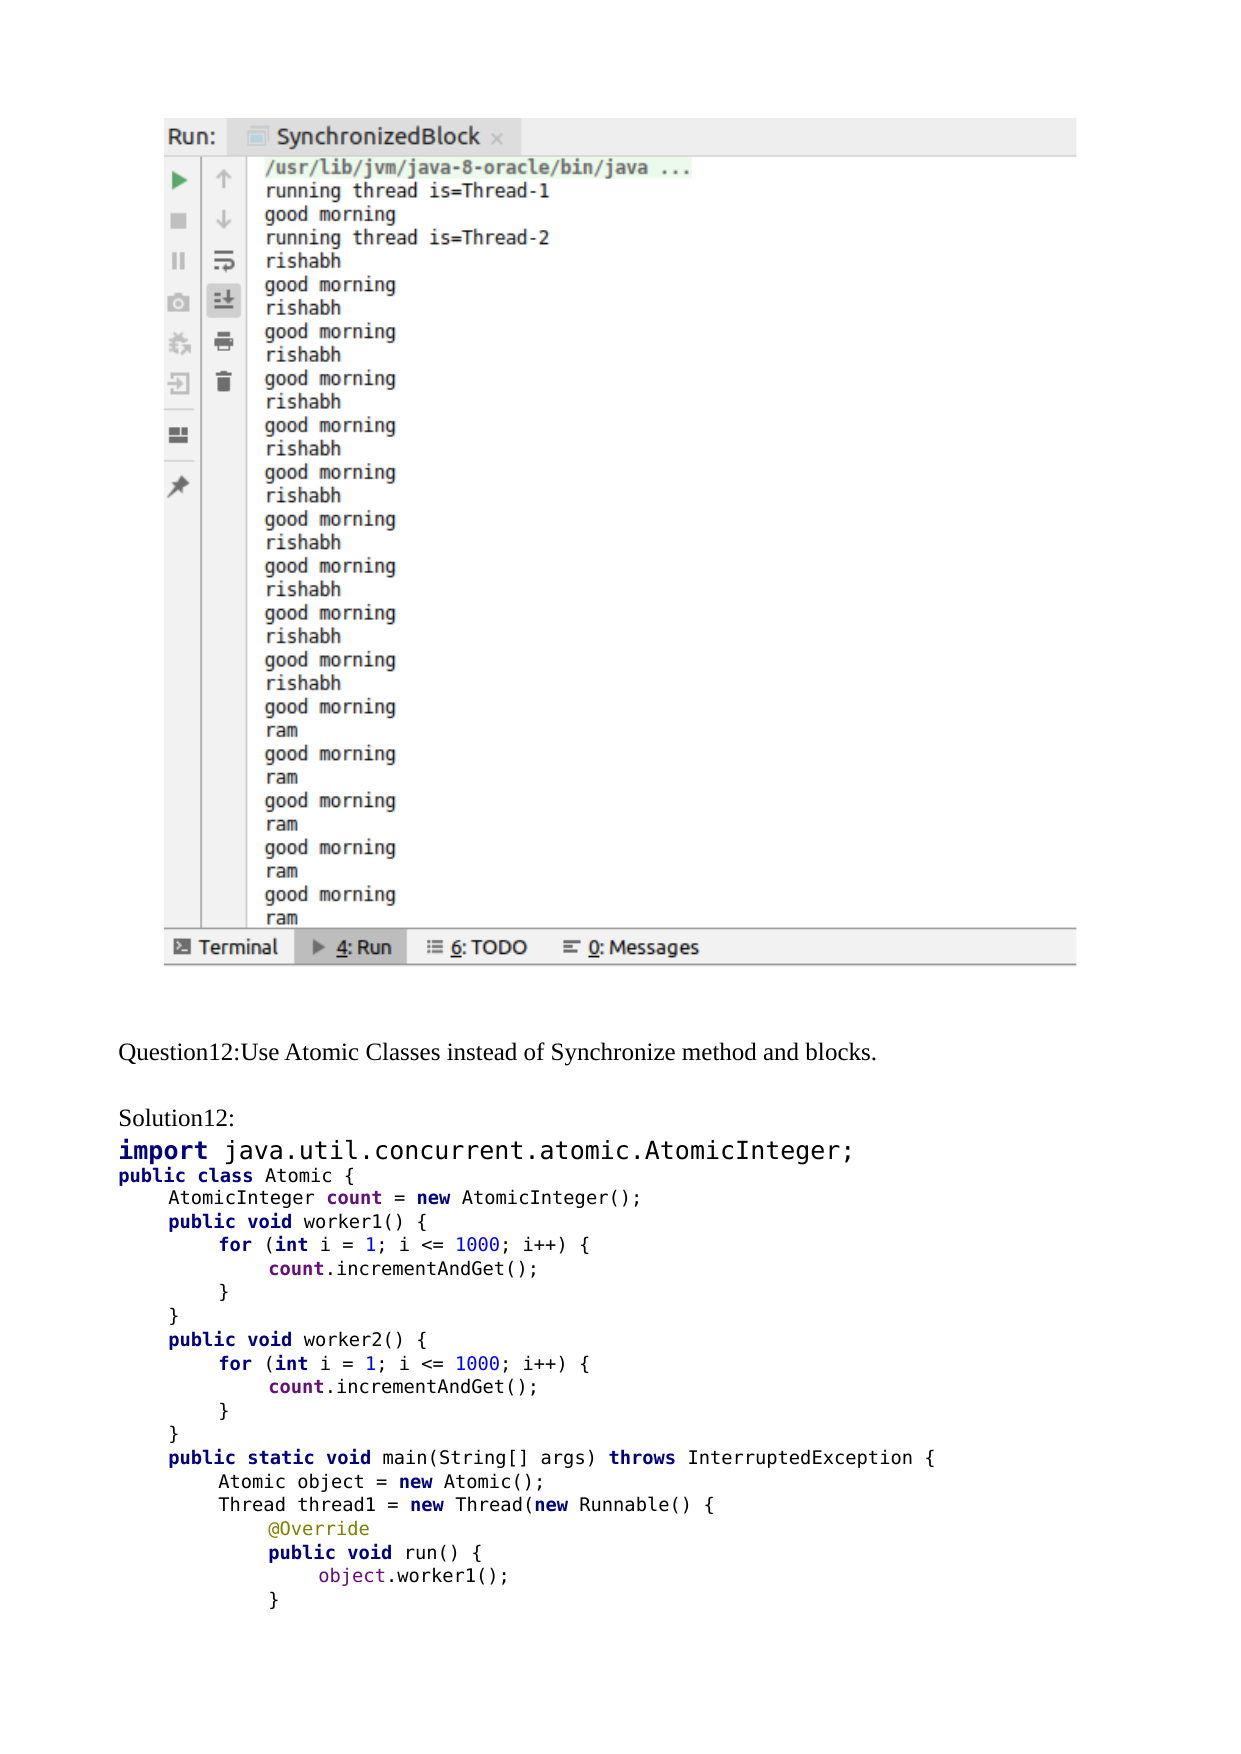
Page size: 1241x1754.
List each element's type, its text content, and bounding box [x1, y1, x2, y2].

text } [118, 1423, 1122, 1447]
text object.worker1(); [118, 1565, 1122, 1589]
text } [118, 1282, 1122, 1305]
text } [118, 1400, 1122, 1423]
text } [118, 1305, 1122, 1329]
text Solution12: [118, 1103, 1122, 1132]
text count.incrementAndGet(); [118, 1376, 1122, 1400]
text public class Atomic { [118, 1165, 1122, 1187]
text Atomic object = new Atomic(); [118, 1471, 1122, 1494]
picture [163, 118, 1077, 967]
text import java.util.concurrent.atomic.AtomicInteger; [118, 1136, 1122, 1165]
text public static void main(String[] args) throws InterruptedException { [118, 1447, 1122, 1471]
text public void run() { [118, 1542, 1122, 1565]
text AtomicInteger count = new AtomicInteger(); [118, 1187, 1122, 1211]
text for (int i = 1; i <= 1000; i++) { [118, 1352, 1122, 1376]
text @Override [118, 1518, 1122, 1542]
text } [118, 1589, 1122, 1613]
text count.incrementAndGet(); [118, 1258, 1122, 1282]
text Question12:Use Atomic Classes instead of Synchronize method and blocks. [118, 1037, 1122, 1066]
text public void worker1() { [118, 1211, 1122, 1234]
text Thread thread1 = new Thread(new Runnable() { [118, 1494, 1122, 1518]
text public void worker2() { [118, 1329, 1122, 1352]
text for (int i = 1; i <= 1000; i++) { [118, 1234, 1122, 1258]
